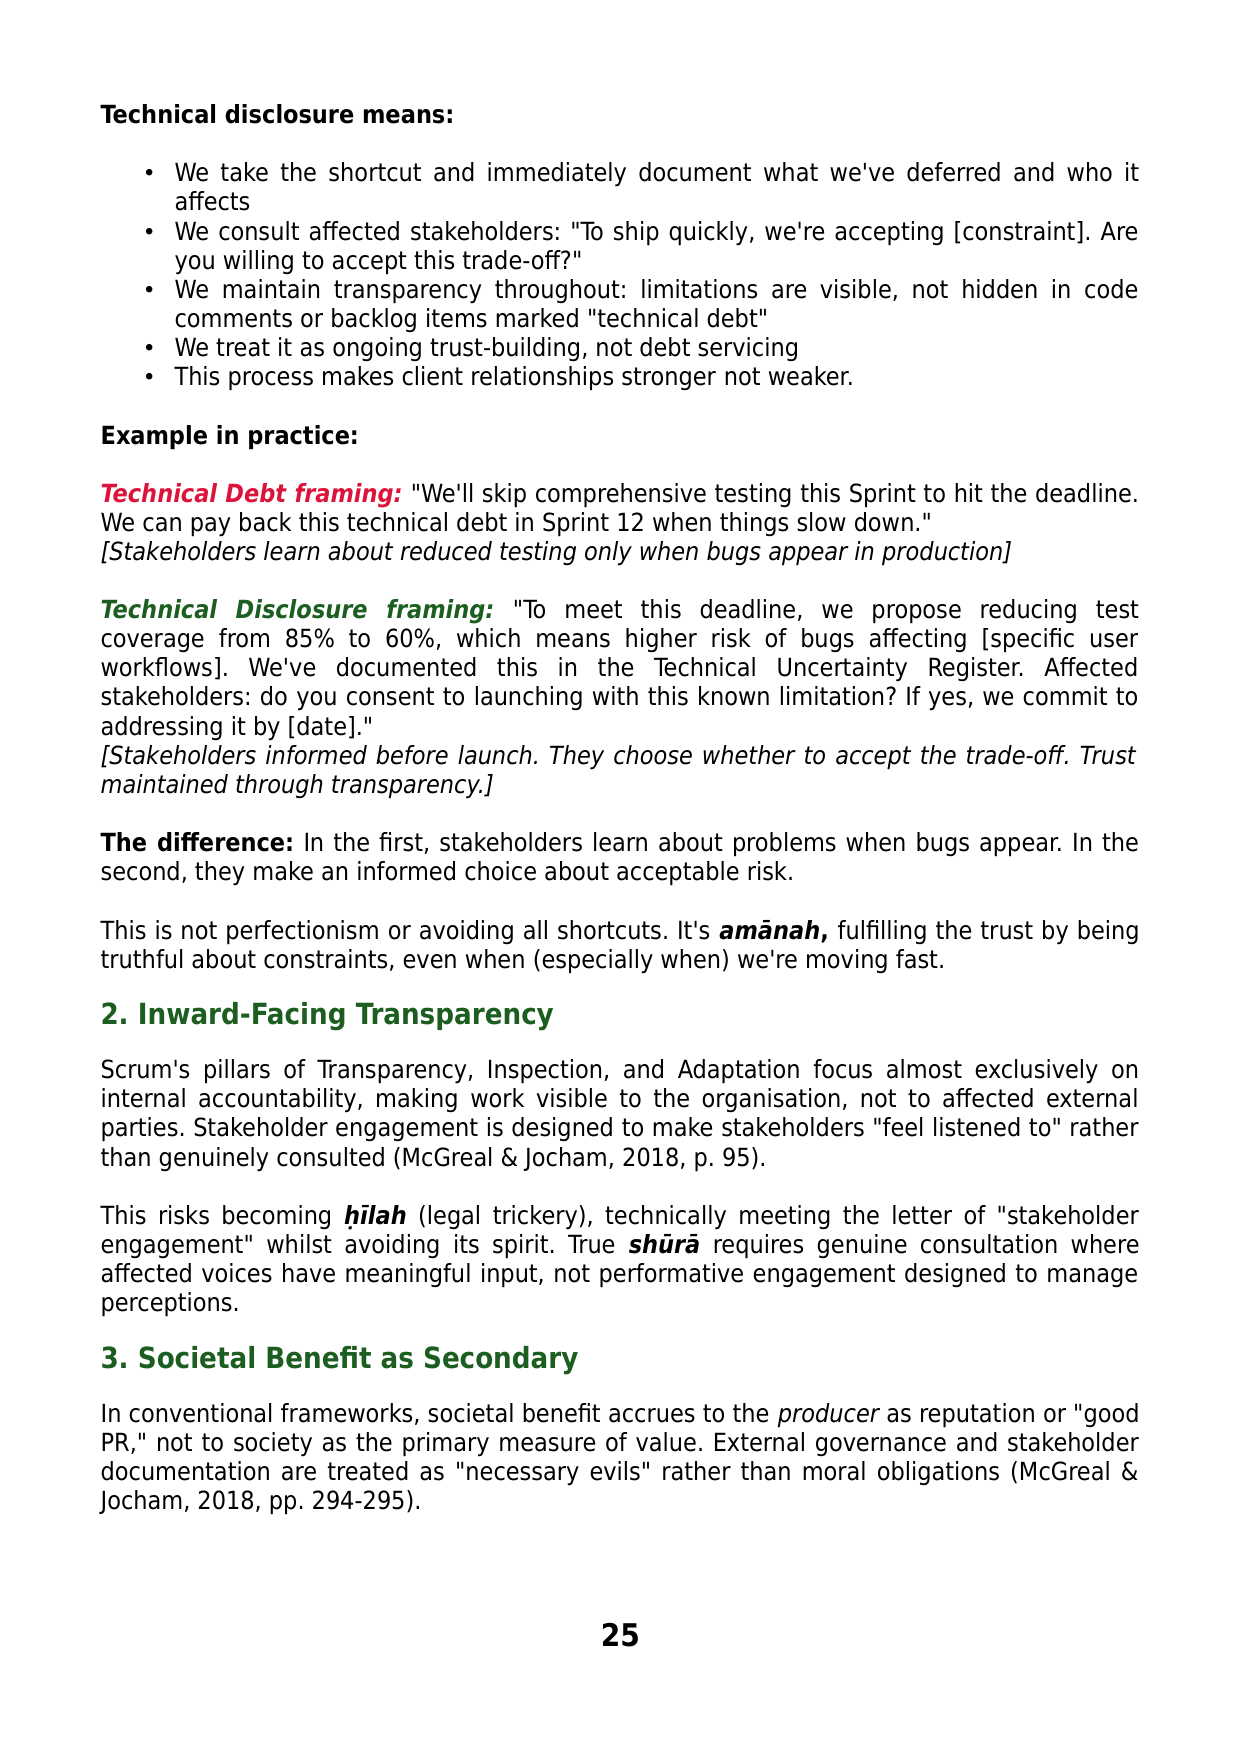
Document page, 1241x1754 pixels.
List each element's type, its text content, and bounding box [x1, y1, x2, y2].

text The difference: In the first, stakeholders learn about problems when bugs appear. In the second, they make an informed choice about acceptable risk. [100, 828, 1140, 887]
list We maintain transparency throughout: limitations are visible, not hidden in code comments or backlog items marked "technical debt" [145, 275, 1140, 333]
text This risks becoming ḥīlah (legal trickery), technically meeting the letter of "stakeholder engagement" whilst avoiding its spirit. True shūrā requires genuine consultation where affected voices have meaningful input, not performative engagement designed to manage perceptions. [100, 1201, 1140, 1318]
text Technical Disclosure framing: "To meet this deadline, we propose reducing test coverage from 85% to 60%, which means higher risk of bugs affecting [specific user workflows]. We've documented this in the Technical Uncertainty Register. Affected stakeholders: do you consent to launching with this known limitation? If yes, we commit to addressing it by [date]." [100, 595, 1140, 741]
text [Stakeholders informed before launch. They choose whether to accept the trade-off. Trust maintained through transparency.] [100, 741, 1140, 799]
list This process makes client relationships stronger not weaker. [145, 362, 1140, 392]
text Technical disclosure means: [100, 100, 1140, 129]
text [Stakeholders learn about reduced testing only when bugs appear in production] [100, 537, 1140, 566]
text This is not perfectionism or avoiding all shortcuts. It's amānah, fulfilling the trust by being truthful about constraints, even when (especially when) we're moving fast. [100, 916, 1140, 974]
text Scrum's pillars of Transparency, Inspection, and Adaptation focus almost exclusively on internal accountability, making work visible to the organisation, not to affected external parties. Stakeholder engagement is designed to make stakeholders "feel listened to" rather than genuinely consulted (McGreal & Jocham, 2018, p. 95). [100, 1055, 1140, 1172]
text Technical Debt framing: "We'll skip comprehensive testing this Sprint to hit the deadline. We can pay back this technical debt in Sprint 12 when things slow down." [100, 479, 1140, 537]
list We consult affected stakeholders: "To ship quickly, we're accepting [constraint]. Are you willing to accept this trade-off?" [145, 217, 1140, 275]
list We take the shortcut and immediately document what we've deferred and who it affects [145, 158, 1140, 217]
list We treat it as ongoing trust-building, not debt servicing [145, 333, 1140, 362]
subtitle 2. Inward-Facing Transparency [100, 998, 1140, 1032]
subtitle 3. Societal Benefit as Secondary [100, 1341, 1140, 1375]
text In conventional frameworks, societal benefit accrues to the producer as reputation or "good PR," not to society as the primary measure of value. External governance and stakeholder documentation are treated as "necessary evils" rather than moral obligations (McGreal & Jocham, 2018, pp. 294-295). [100, 1399, 1140, 1515]
text Example in practice: [100, 421, 1140, 450]
